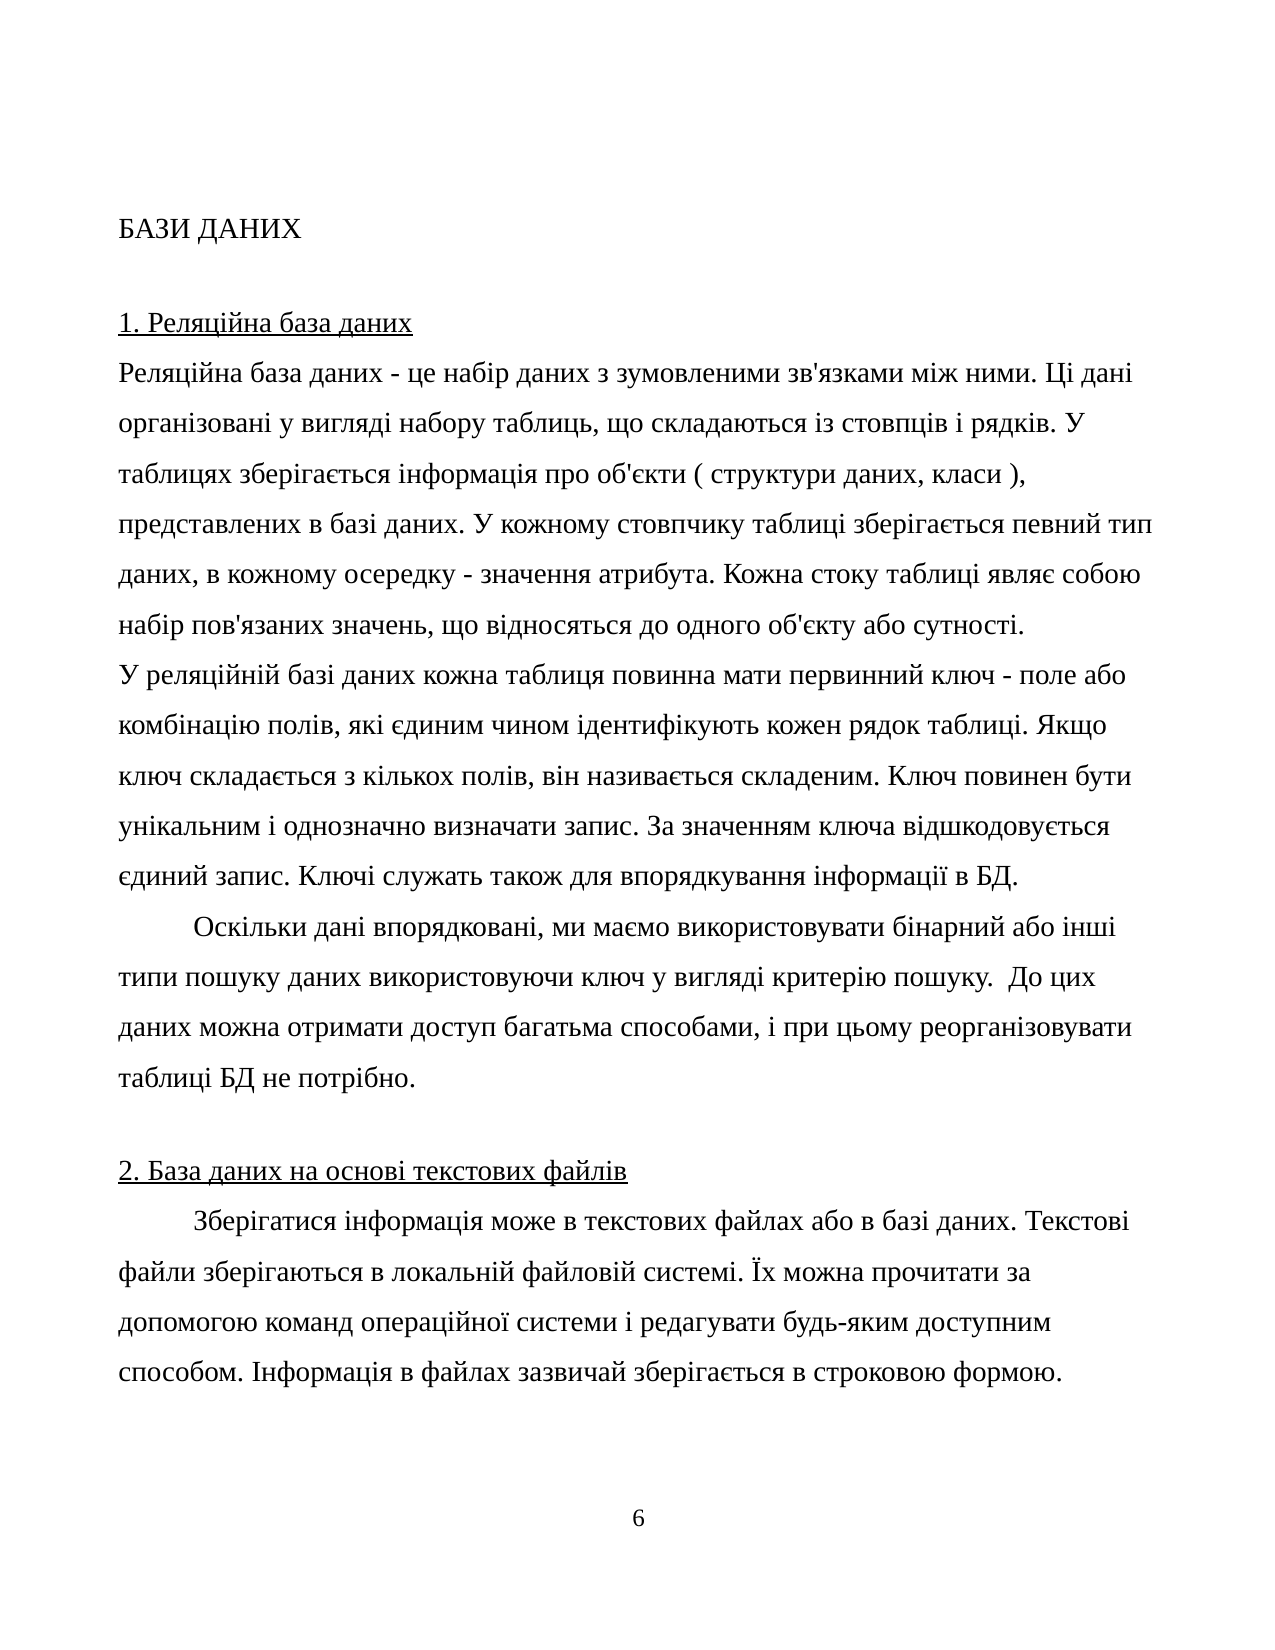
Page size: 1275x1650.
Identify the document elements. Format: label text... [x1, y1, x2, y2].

text 1. Реляційна база даних [118, 305, 1158, 338]
text Реляційна база даних - це набір даних з зумовленими зв'язками між ними. Ці дані організовані у вигляді набору таблиць, що складаються із стовпців і рядків. У таблицях зберігається інформація про об'єкти ( структури даних, класи ), представлених в базі даних. У кожному стовпчику таблиці зберігається певний тип даних, в кожному осередку - значення атрибута. Кожна стоку таблиці являє собою набір пов'язаних значень, що відносяться до одного об'єкту або сутності. У реляційній базі даних кожна таблиця повинна мати первинний ключ - поле або комбінацію полів, які єдиним чином ідентифікують кожен рядок таблиці. Якщо ключ складається з кількох полів, він називається складеним. Ключ повинен бути унікальним і однозначно визначати запис. За значенням ключа відшкодовується єдиний запис. Ключі служать також для впорядкування інформації в БД. [118, 355, 1158, 892]
text Зберігатися інформація може в текстових файлах або в базі даних. Текстові файли зберігаються в локальній файловій системі. Їх можна прочитати за допомогою команд операційної системи і редагувати будь-яким доступним способом. Інформація в файлах зазвичай зберігається в строковою формою. [118, 1203, 1158, 1388]
text БАЗИ ДАНИХ [118, 212, 1158, 245]
text Оскільки дані впорядковані, ми маємо використовувати бінарний або інші типи пошуку даних використовуючи ключ у вигляді критерію пошуку. До цих даних можна отримати доступ багатьма способами, і при цьому реорганізовувати таблиці БД не потрібно. [118, 909, 1158, 1093]
text 2. База даних на основі текстових файлів [118, 1153, 1158, 1187]
